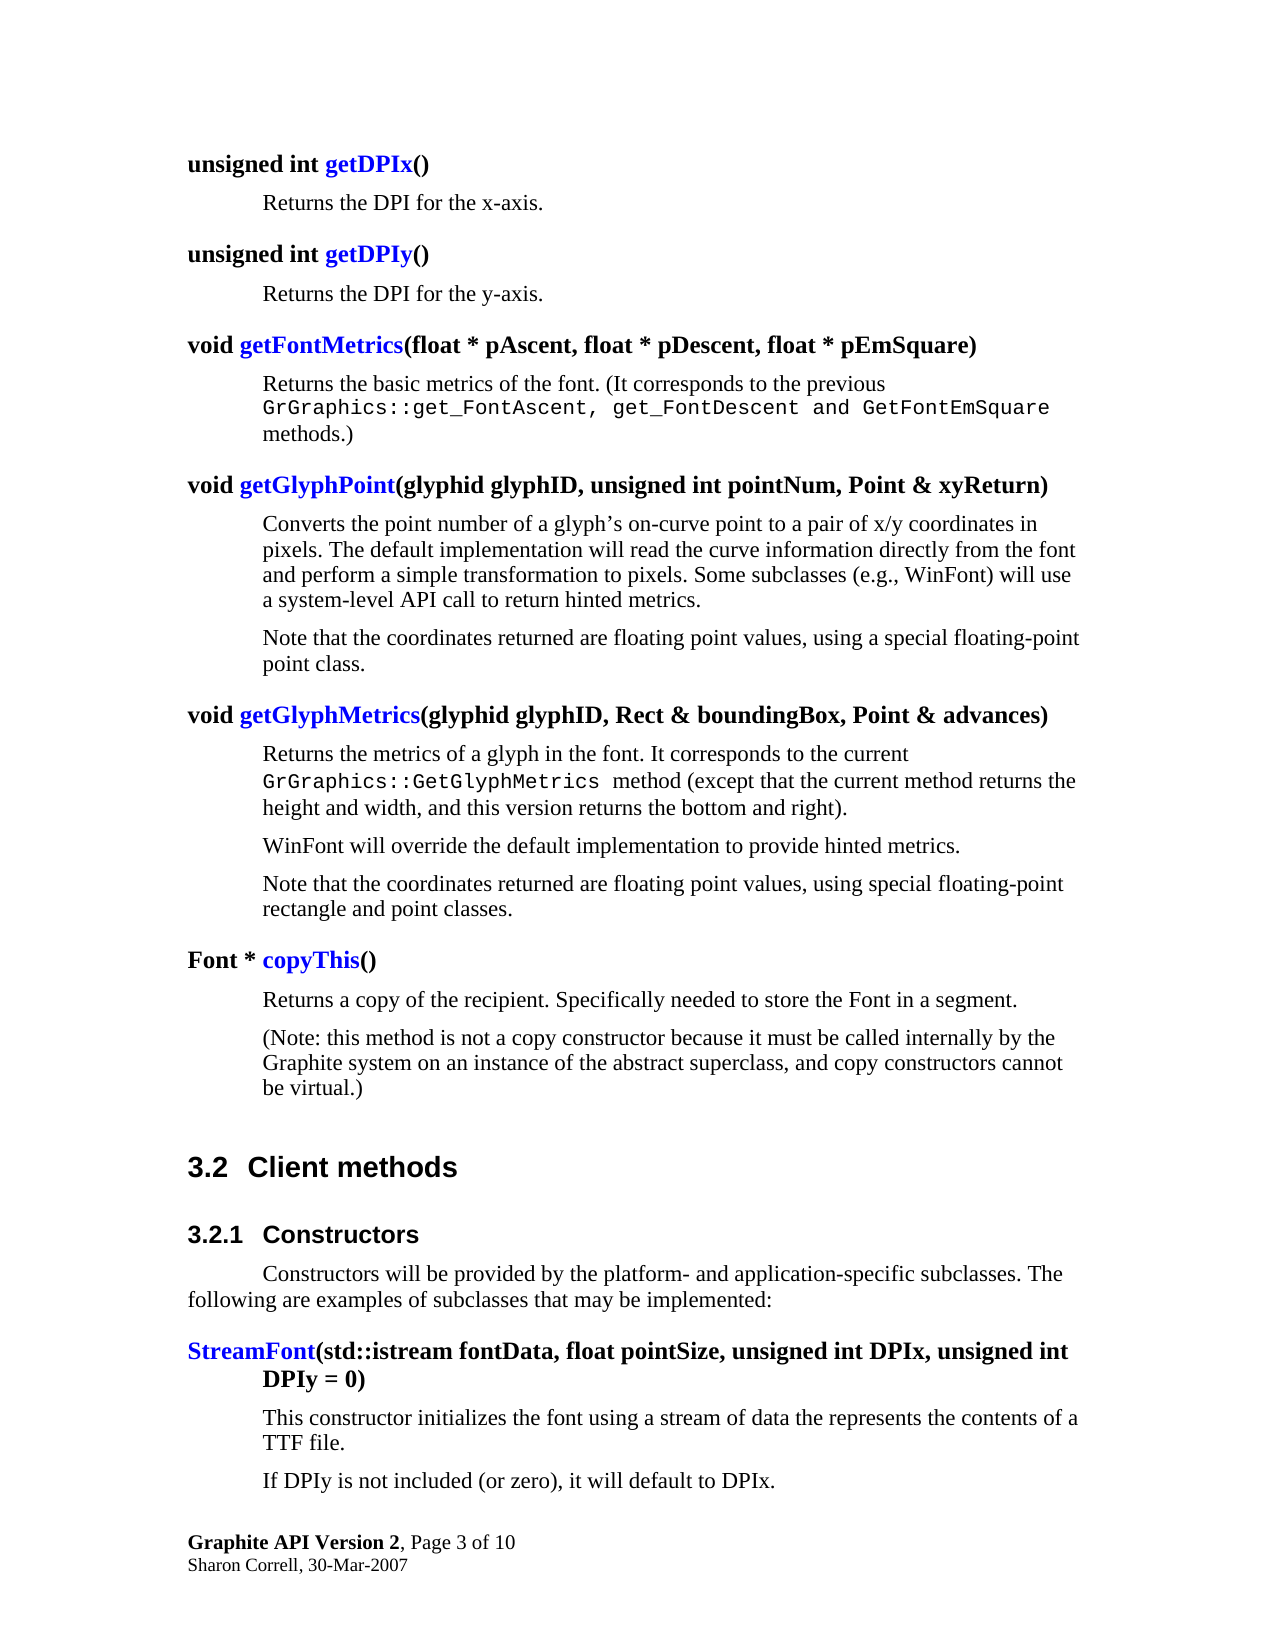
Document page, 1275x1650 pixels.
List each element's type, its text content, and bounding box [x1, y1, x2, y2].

text unsigned int getDPIx() [187, 150, 1087, 178]
subtitle Constructors [187, 1221, 1087, 1249]
text If DPIy is not included (or zero), it will default to DPIx. [262, 1468, 1087, 1494]
text WinFont will override the default implementation to provide hinted metrics. [262, 833, 1087, 858]
text Returns a copy of the recipient. Specifically needed to store the Font in a segment. [262, 987, 1087, 1012]
text void getGlyphPoint(glyphid glyphID, unsigned int pointNum, Point & xyReturn) [187, 471, 1087, 499]
text Note that the coordinates returned are floating point values, using a special floating-point point class. [262, 625, 1087, 676]
text Returns the DPI for the x-axis. [262, 190, 1087, 216]
text Returns the metrics of a glyph in the font. It corresponds to the current GrGraphics::GetGlyphMetrics method (except that the current method returns the height and width, and this version returns the bottom and right). [262, 741, 1087, 820]
subtitle Client methods [187, 1151, 1087, 1183]
text Font * copyThis() [187, 946, 1087, 974]
text void getFontMetrics(float * pAscent, float * pDescent, float * pEmSquare) [187, 331, 1087, 359]
text Note that the coordinates returned are floating point values, using special floating-point rectangle and point classes. [262, 871, 1087, 921]
text This constructor initializes the font using a stream of data the represents the contents of a TTF file. [262, 1405, 1087, 1456]
text void getGlyphMetrics(glyphid glyphID, Rect & boundingBox, Point & advances) [187, 701, 1087, 729]
text Converts the point number of a glyph’s on-curve point to a pair of x/y coordinates in pixels. The default implementation will read the curve information directly from the font and perform a simple transformation to pixels. Some subclasses (e.g., WinFont) will use a system-level API call to return hinted metrics. [262, 511, 1087, 613]
text Returns the basic metrics of the font. (It corresponds to the previous GrGraphics::get_FontAscent, get_FontDescent and GetFontEmSquare methods.) [262, 371, 1087, 446]
text Constructors will be provided by the platform- and application-specific subclasses. The following are examples of subclasses that may be implemented: [187, 1261, 1087, 1312]
text StreamFont(std::istream fontData, float pointSize, unsigned int DPIx, unsigned int DPIy = 0) [187, 1337, 1087, 1392]
text Returns the DPI for the y-axis. [262, 281, 1087, 306]
text unsigned int getDPIy() [187, 241, 1087, 268]
text (Note: this method is not a copy constructor because it must be called internally by the Graphite system on an instance of the abstract superclass, and copy constructors cannot be virtual.) [262, 1024, 1087, 1101]
